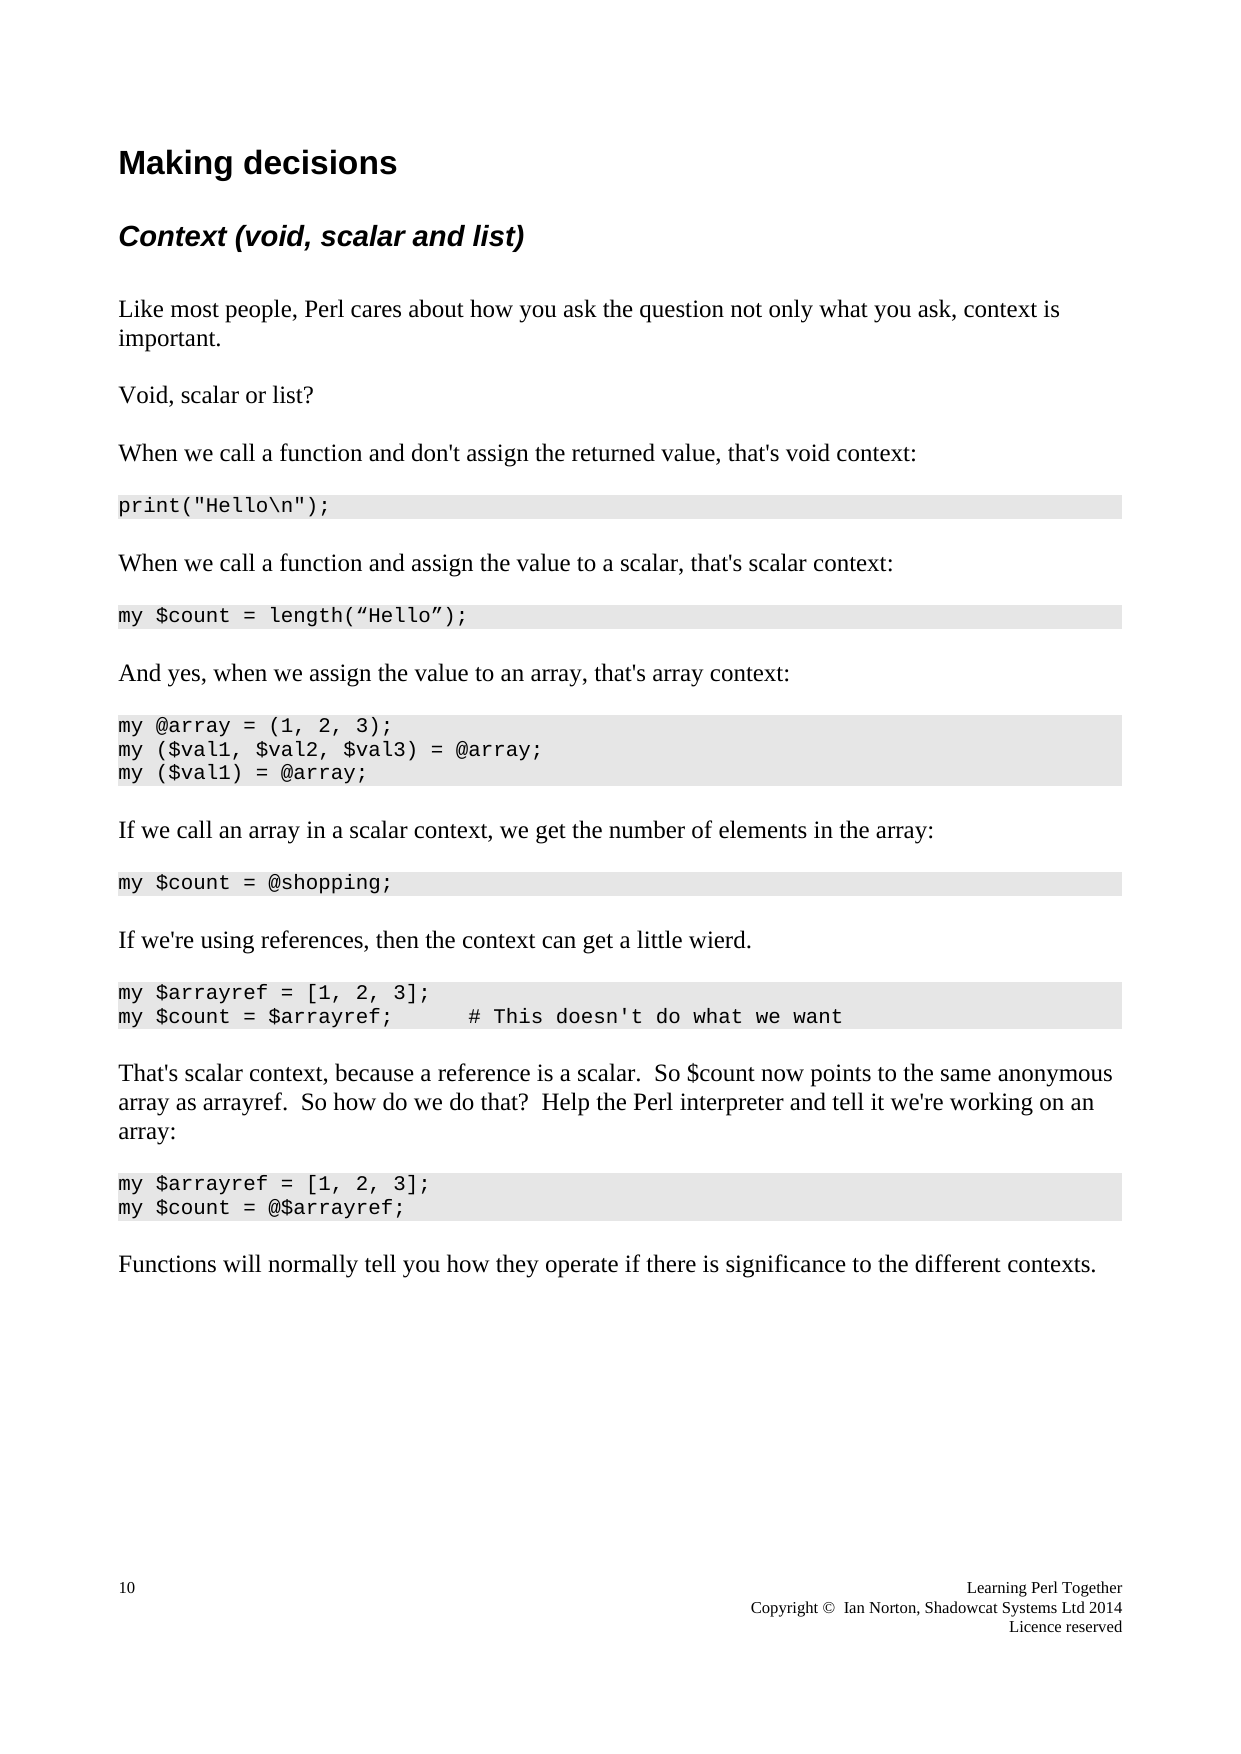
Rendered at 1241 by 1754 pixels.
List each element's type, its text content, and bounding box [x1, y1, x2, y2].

text Functions will normally tell you how they operate if there is significance to the different contexts. [118, 1249, 1122, 1278]
text If we call an array in a scalar context, we get the number of elements in the array: [118, 815, 1122, 843]
text my $arrayref = [1, 2, 3]; [118, 1173, 1122, 1197]
text If we're using references, then the context can get a little wierd. [118, 925, 1122, 953]
text Like most people, Perl cares about how you ask the question not only what you ask, context is important. [118, 294, 1122, 352]
text my ($val1, $val2, $val3) = @array; [118, 739, 1122, 762]
text When we call a function and assign the value to a scalar, that's scalar context: [118, 548, 1122, 576]
text That's scalar context, because a reference is a scalar. So $count now points to the same anonymous array as arrayref. So how do we do that? Help the Perl interpreter and tell it we're working on an array: [118, 1058, 1122, 1144]
text Void, scalar or list? [118, 380, 1122, 409]
text print("Hello\n"); [118, 495, 1122, 519]
text my $count = @$arrayref; [118, 1197, 1122, 1221]
subtitle Making decisions [118, 143, 1122, 182]
text my ($val1) = @array; [118, 762, 1122, 786]
text my @array = (1, 2, 3); [118, 715, 1122, 739]
text my $count = @shopping; [118, 872, 1122, 896]
text When we call a function and don't assign the returned value, that's void context: [118, 438, 1122, 467]
text my $count = $arrayref; # This doesn't do what we want [118, 1006, 1122, 1029]
text And yes, when we assign the value to an array, that's array context: [118, 658, 1122, 686]
text my $count = length(“Hello”); [118, 605, 1122, 629]
subtitle Context (void, scalar and list) [118, 219, 1122, 253]
text my $arrayref = [1, 2, 3]; [118, 982, 1122, 1006]
